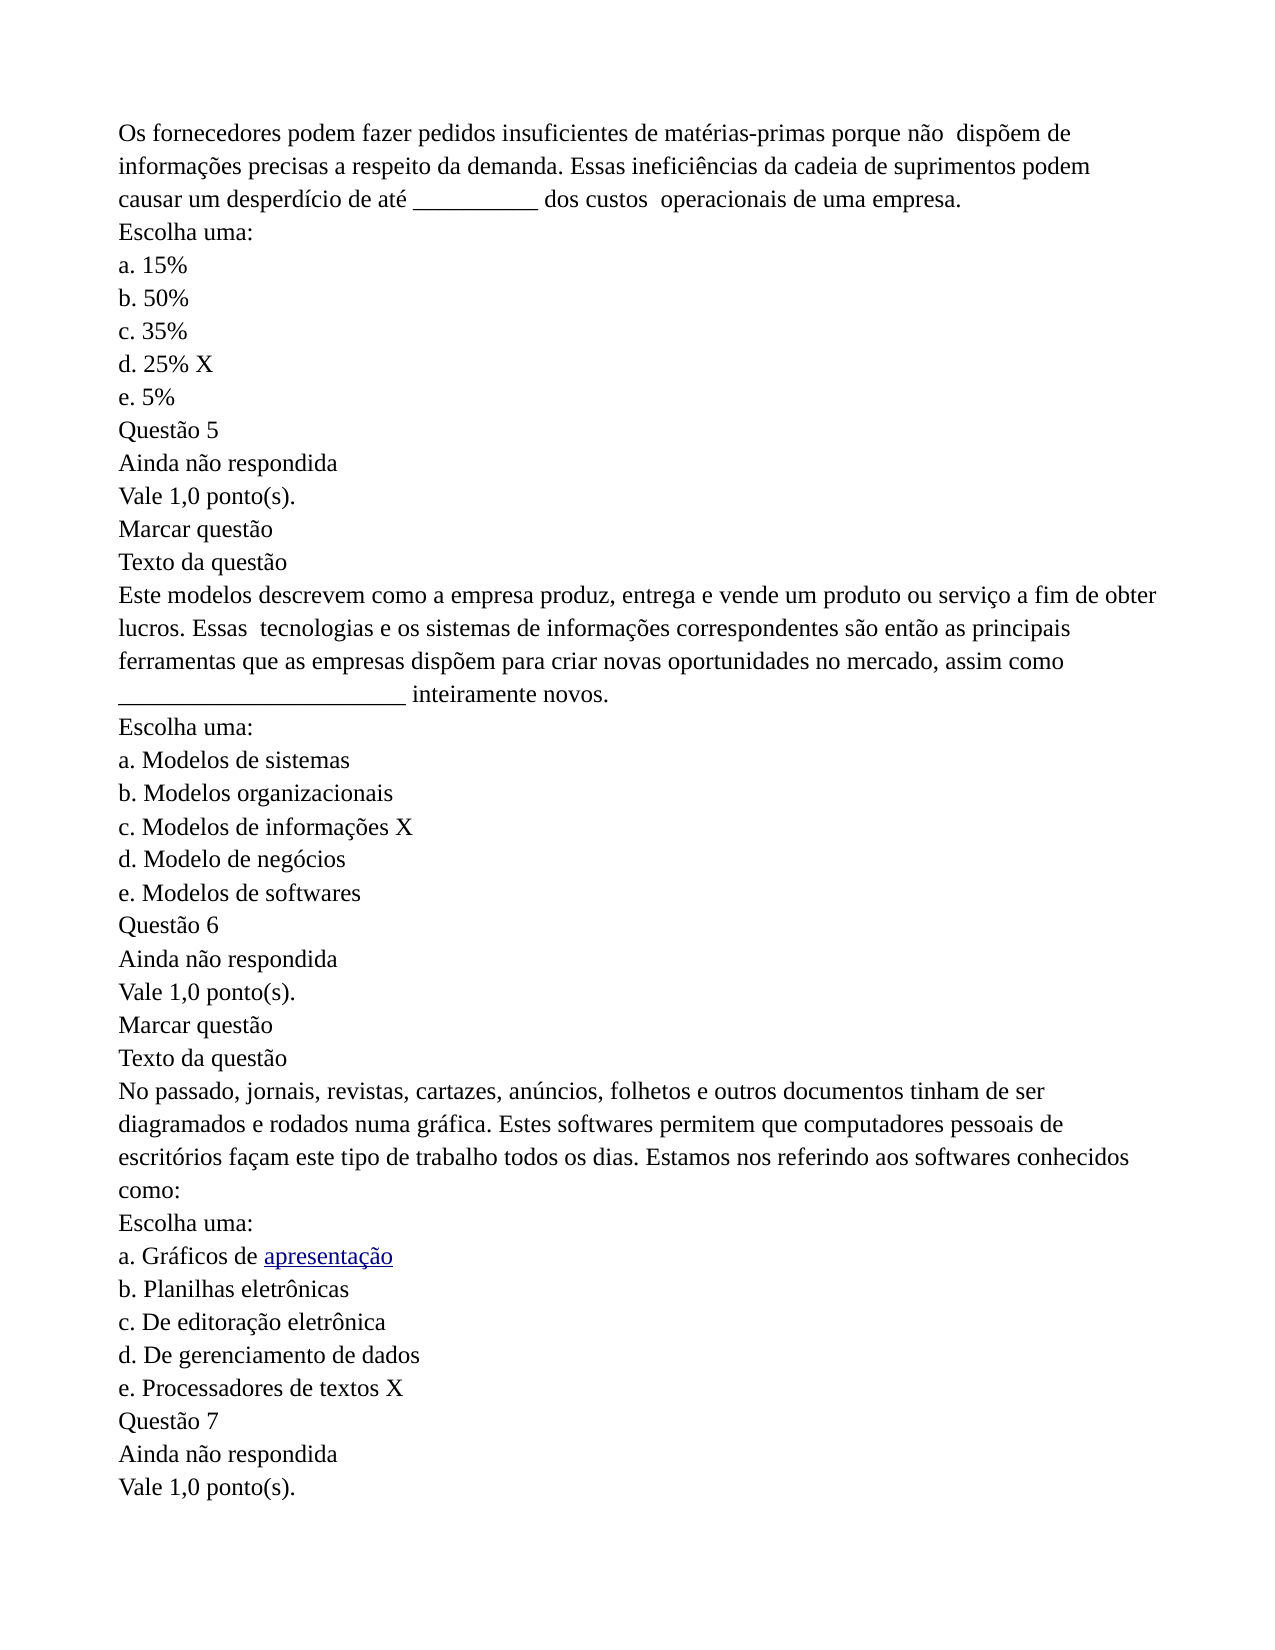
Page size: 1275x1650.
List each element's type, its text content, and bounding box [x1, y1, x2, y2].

text No passado, jornais, revistas, cartazes, anúncios, folhetos e outros documentos tinham de ser diagramados e rodados numa gráfica. Estes softwares permitem que computadores pessoais de escritórios façam este tipo de trabalho todos os dias. Estamos nos referindo aos softwares conhecidos como: [118, 1076, 1157, 1203]
text Ainda não respondida [118, 448, 1157, 477]
text Questão 7 [118, 1406, 1157, 1435]
text Texto da questão [118, 1043, 1157, 1071]
text b. 50% [118, 283, 1157, 312]
text Questão 5 [118, 415, 1157, 444]
text e. Modelos de softwares [118, 878, 1157, 906]
text Vale 1,0 ponto(s). [118, 977, 1157, 1005]
text a. 15% [118, 250, 1157, 279]
text Marcar questão [118, 514, 1157, 543]
text Escolha uma: [118, 217, 1157, 246]
text Este modelos descrevem como a empresa produz, entrega e vende um produto ou serviço a fim de obter lucros. Essas tecnologias e os sistemas de informações correspondentes são então as principais ferramentas que as empresas dispõem para criar novas oportunidades no mercado, assim como _______________________ inteiramente novos. [118, 580, 1157, 708]
text Ainda não respondida [118, 1439, 1157, 1468]
text b. Modelos organizacionais [118, 778, 1157, 807]
text b. Planilhas eletrônicas [118, 1274, 1157, 1303]
text a. Modelos de sistemas [118, 746, 1157, 774]
text Os fornecedores podem fazer pedidos insuficientes de matérias-primas porque não dispõem de informações precisas a respeito da demanda. Essas ineficiências da cadeia de suprimentos podem causar um desperdício de até __________ dos custos operacionais de uma empresa. [118, 118, 1157, 213]
text Escolha uma: [118, 712, 1157, 741]
text c. 35% [118, 316, 1157, 345]
text d. 25% X [118, 349, 1157, 378]
text c. Modelos de informações X [118, 812, 1157, 840]
text Ainda não respondida [118, 944, 1157, 972]
text Vale 1,0 ponto(s). [118, 1472, 1157, 1501]
text e. Processadores de textos X [118, 1373, 1157, 1402]
text c. De editoração eletrônica [118, 1307, 1157, 1336]
text Texto da questão [118, 547, 1157, 576]
text a. Gráficos de apresentação [118, 1241, 1157, 1269]
text Vale 1,0 ponto(s). [118, 481, 1157, 510]
text e. 5% [118, 382, 1157, 411]
text Marcar questão [118, 1010, 1157, 1038]
text Questão 6 [118, 911, 1157, 939]
text d. De gerenciamento de dados [118, 1340, 1157, 1369]
text Escolha uma: [118, 1208, 1157, 1237]
text d. Modelo de negócios [118, 844, 1157, 873]
